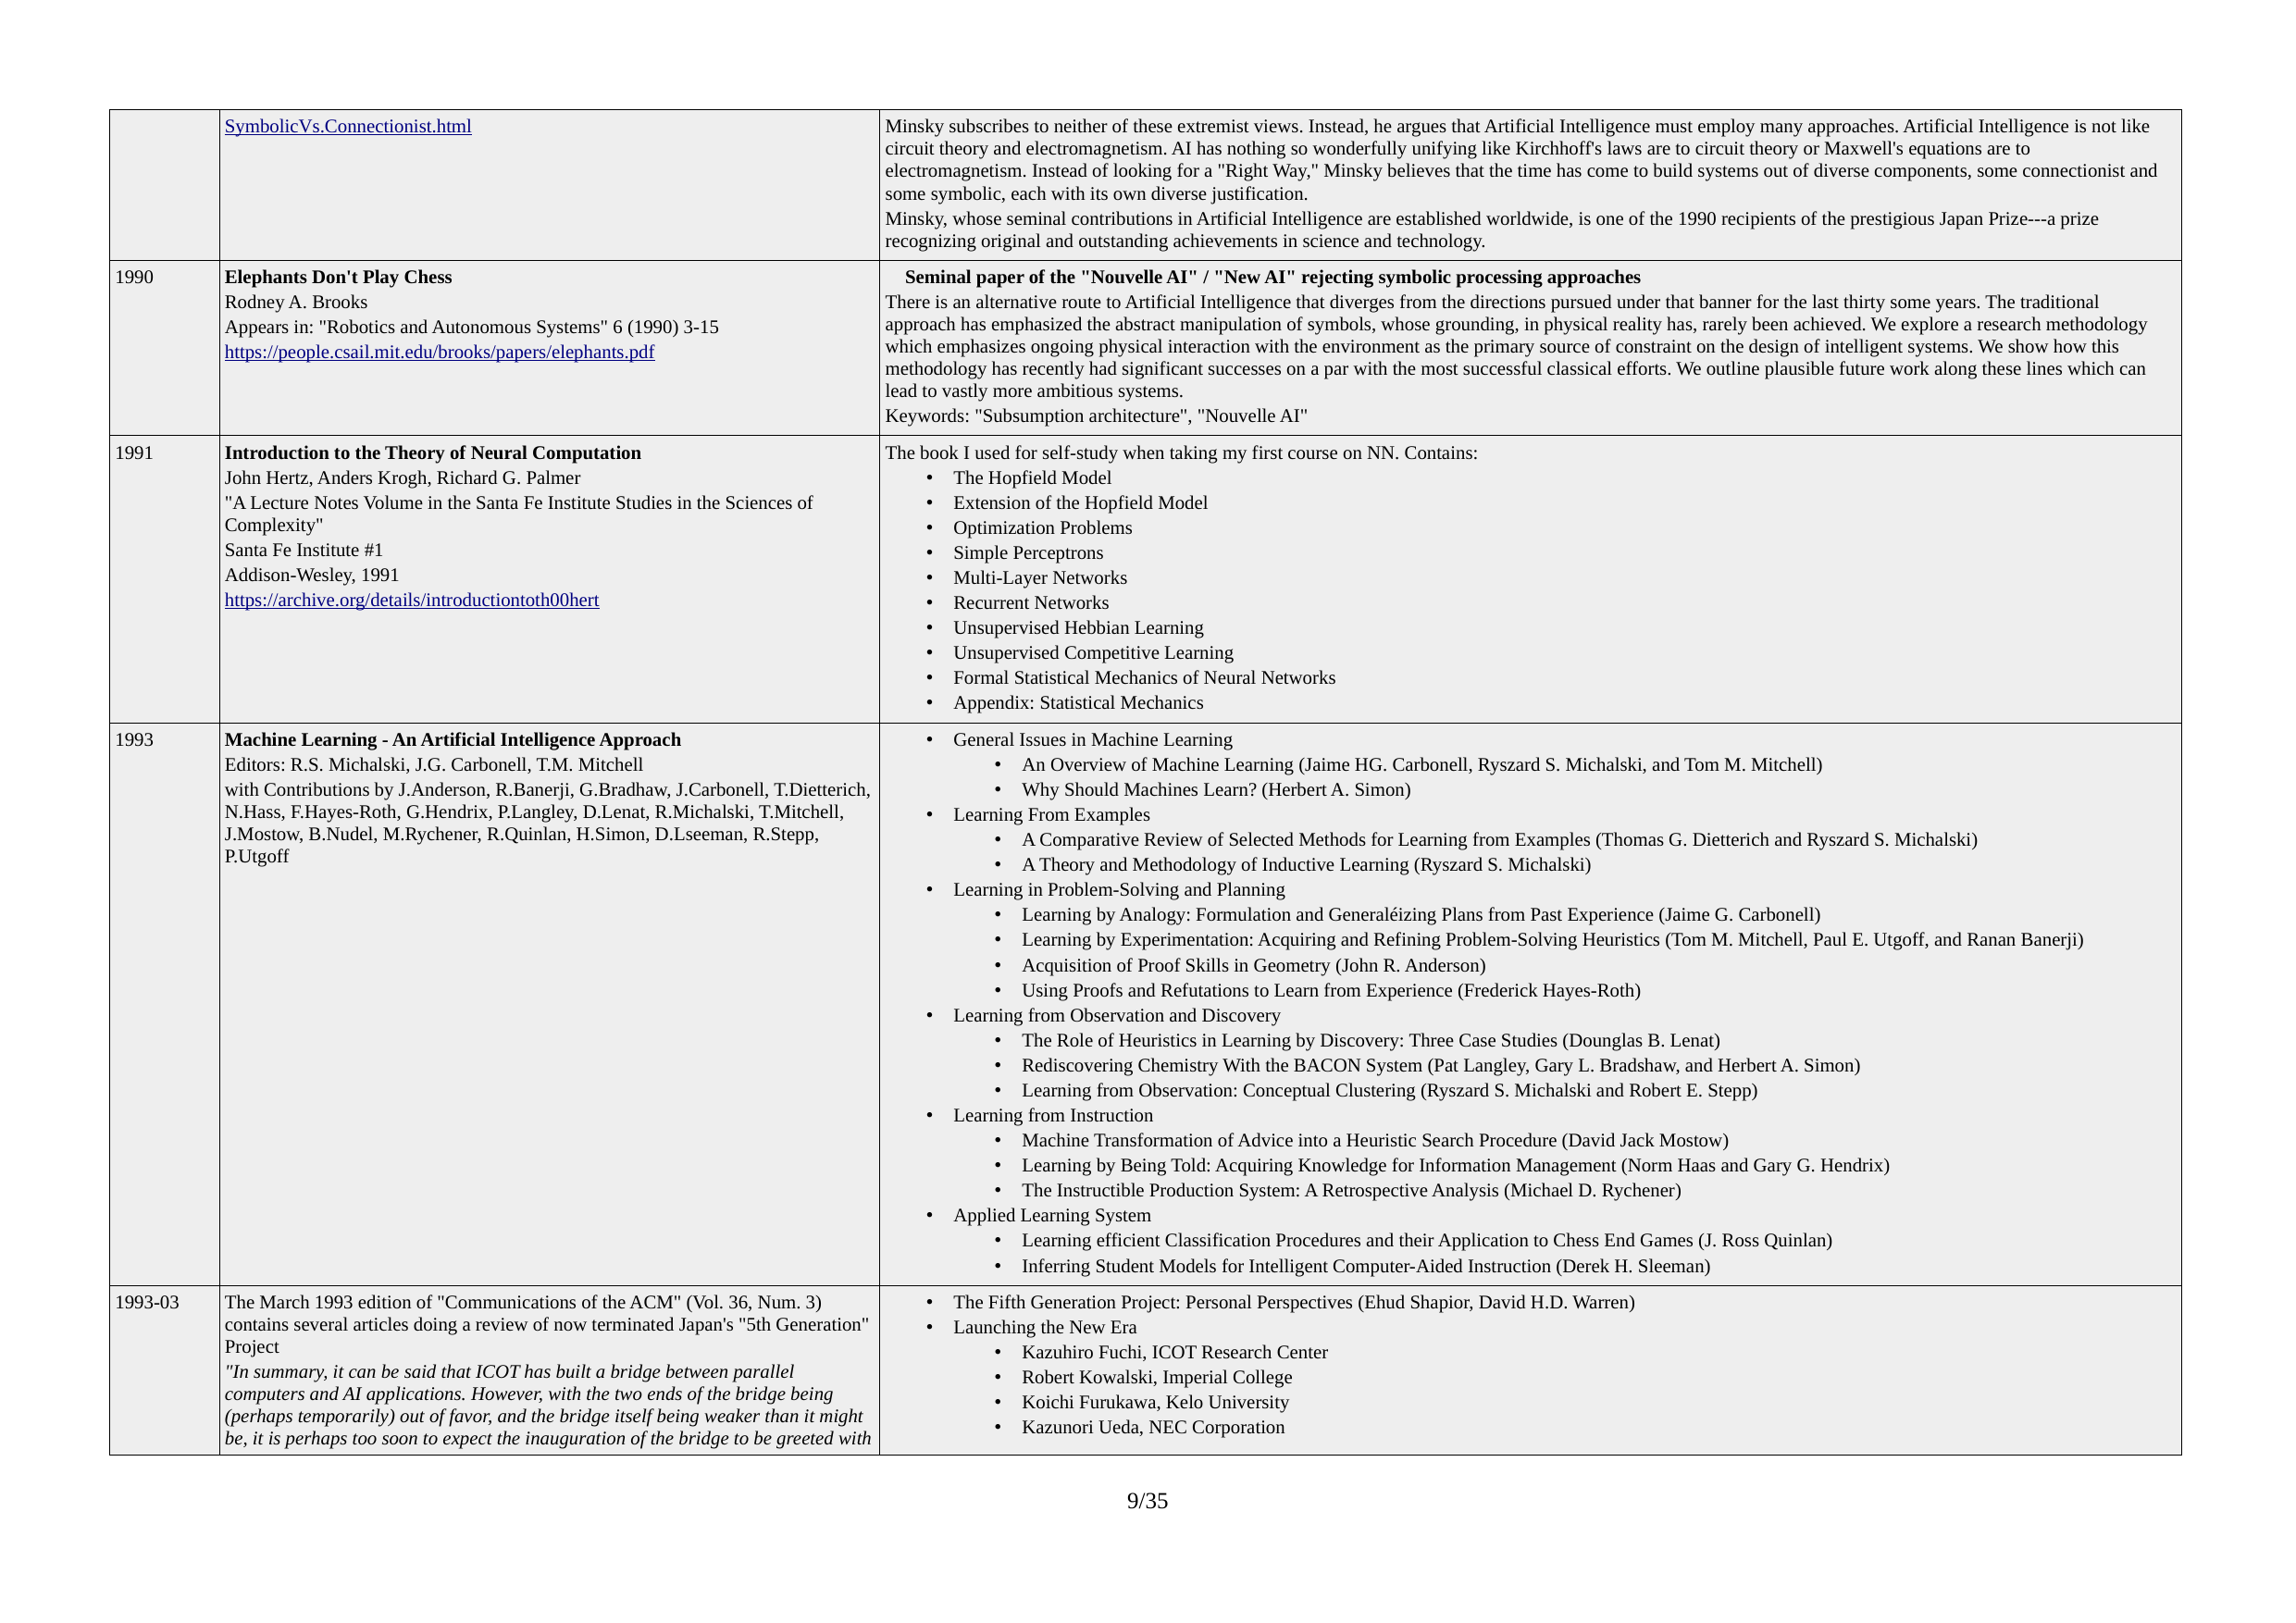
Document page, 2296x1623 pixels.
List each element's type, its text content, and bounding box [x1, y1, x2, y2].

table_cell General Issues in Machine Learning An Overview of Machine Learning (Jaime HG. Carbonell, Ryszard S. Michalski, and Tom M. Mitchell) Why Should Machines Learn? (Herbert A. Simon) Learning From Examples A Comparative Review of Selected Methods for Learning from Examples (Thomas G. Dietterich and Ryszard S. Michalski) A Theory and Methodology of Inductive Learning (Ryszard S. Michalski) Learning in Problem-Solving and Planning Learning by Analogy: Formulation and Generaléizing Plans from Past Experience (Jaime G. Carbonell) Learning by Experimentation: Acquiring and Refining Problem-Solving Heuristics (Tom M. Mitchell, Paul E. Utgoff, and Ranan Banerji) Acquisition of Proof Skills in Geometry (John R. Anderson) Using Proofs and Refutations to Learn from Experience (Frederick Hayes-Roth) Learning from Observation and Discovery The Role of Heuristics in Learning by Discovery: Three Case Studies (Dounglas B. Lenat) Rediscovering Chemistry With the BACON System (Pat Langley, Gary L. Bradshaw, and Herbert A. Simon) Learning from Observation: Conceptual Clustering (Ryszard S. Michalski and Robert E. Stepp) Learning from Instruction Machine Transformation of Advice into a Heuristic Search Procedure (David Jack Mostow) Learning by Being Told: Acquiring Knowledge for Information Management (Norm Haas and Gary G. Hendrix) The Instructible Production System: A Retrospective Analysis (Michael D. Rychener) Applied Learning System Learning efficient Classification Procedures and their Application to Chess End Games (J. Ross Quinlan) Inferring Student Models for Intelligent Computer-Aided Instruction (Derek H. Sleeman) [880, 724, 2181, 1284]
table_cell Machine Learning - An Artificial Intelligence Approach Editors: R.S. Michalski, J.G. Carbonell, T.M. Mitchell with Contributions by J.Anderson, R.Banerji, G.Bradhaw, J.Carbonell, T.Dietterich, N.Hass, F.Hayes-Roth, G.Hendrix, P.Langley, D.Lenat, R.Michalski, T.Mitchell, J.Mostow, B.Nudel, M.Rychener, R.Quinlan, H.Simon, D.Lseeman, R.Stepp, P.Utgoff [220, 724, 879, 1284]
table_cell Introduction to the Theory of Neural Computation John Hertz, Anders Krogh, Richard G. Palmer "A Lecture Notes Volume in the Santa Fe Institute Studies in the Sciences of Complexity" Santa Fe Institute #1 Addison-Wesley, 1991 https://archive.org/details/introductiontoth00hert [220, 436, 879, 723]
table_cell Minsky subscribes to neither of these extremist views. Instead, he argues that Artificial Intelligence must employ many approaches. Artificial Intelligence is not like circuit theory and electromagnetism. AI has nothing so wonderfully unifying like Kirchhoff's laws are to circuit theory or Maxwell's equations are to electromagnetism. Instead of looking for a "Right Way," Minsky believes that the time has come to build systems out of diverse components, some connectionist and some symbolic, each with its own diverse justification. Minsky, whose seminal contributions in Artificial Intelligence are established worldwide, is one of the 1990 recipients of the prestigious Japan Prize---a prize recognizing original and outstanding achievements in science and technology. [880, 110, 2181, 260]
table_cell 1993-03 📆 [110, 1286, 219, 1455]
table_cell The March 1993 edition of "Communications of the ACM" (Vol. 36, Num. 3) contains several articles doing a review of now terminated Japan's "5th Generation" Project "In summary, it can be said that ICOT has built a bridge between parallel computers and AI applications. However, with the two ends of the bridge being (perhaps temporarily) out of favor, and the bridge itself being weaker than it might be, it is perhaps too soon to expect the inauguration of the bridge to be greeted with [220, 1286, 879, 1455]
table_cell 1990 [110, 261, 219, 435]
table_cell 🦉 Seminal paper of the "Nouvelle AI" / "New AI" rejecting symbolic processing approaches There is an alternative route to Artificial Intelligence that diverges from the directions pursued under that banner for the last thirty some years. The traditional approach has emphasized the abstract manipulation of symbols, whose grounding, in physical reality has, rarely been achieved. We explore a research methodology which emphasizes ongoing physical interaction with the environment as the primary source of constraint on the design of intelligent systems. We show how this methodology has recently had significant successes on a par with the most successful classical efforts. We outline plausible future work along these lines which can lead to vastly more ambitious systems. Keywords: "Subsumption architecture", "Nouvelle AI" [880, 261, 2181, 435]
table_cell Elephants Don't Play Chess Rodney A. Brooks Appears in: "Robotics and Autonomous Systems" 6 (1990) 3-15 https://people.csail.mit.edu/brooks/papers/elephants.pdf [220, 261, 879, 435]
table_cell 1993 📔 [110, 724, 219, 1284]
table_cell [110, 110, 219, 260]
table_cell The Fifth Generation Project: Personal Perspectives (Ehud Shapior, David H.D. Warren) Launching the New Era Kazuhiro Fuchi, ICOT Research Center Robert Kowalski, Imperial College Koichi Furukawa, Kelo University Kazunori Ueda, NEC Corporation Ken Kahn, Xerox PARC Takashi Chikayama, ICOT Research Center Evan Tick, University of Oregon Epilogue (Edhud Shapiro, David H.D: Warren) [880, 1286, 2181, 1455]
table_cell 1991 📔 [110, 436, 219, 723]
table_cell The book I used for self-study when taking my first course on NN. Contains: The Hopfield Model Extension of the Hopfield Model Optimization Problems Simple Perceptrons Multi-Layer Networks Recurrent Networks Unsupervised Hebbian Learning Unsupervised Competitive Learning Formal Statistical Mechanics of Neural Networks Appendix: Statistical Mechanics [880, 436, 2181, 723]
table_cell SymbolicVs.Connectionist.html [220, 110, 879, 260]
